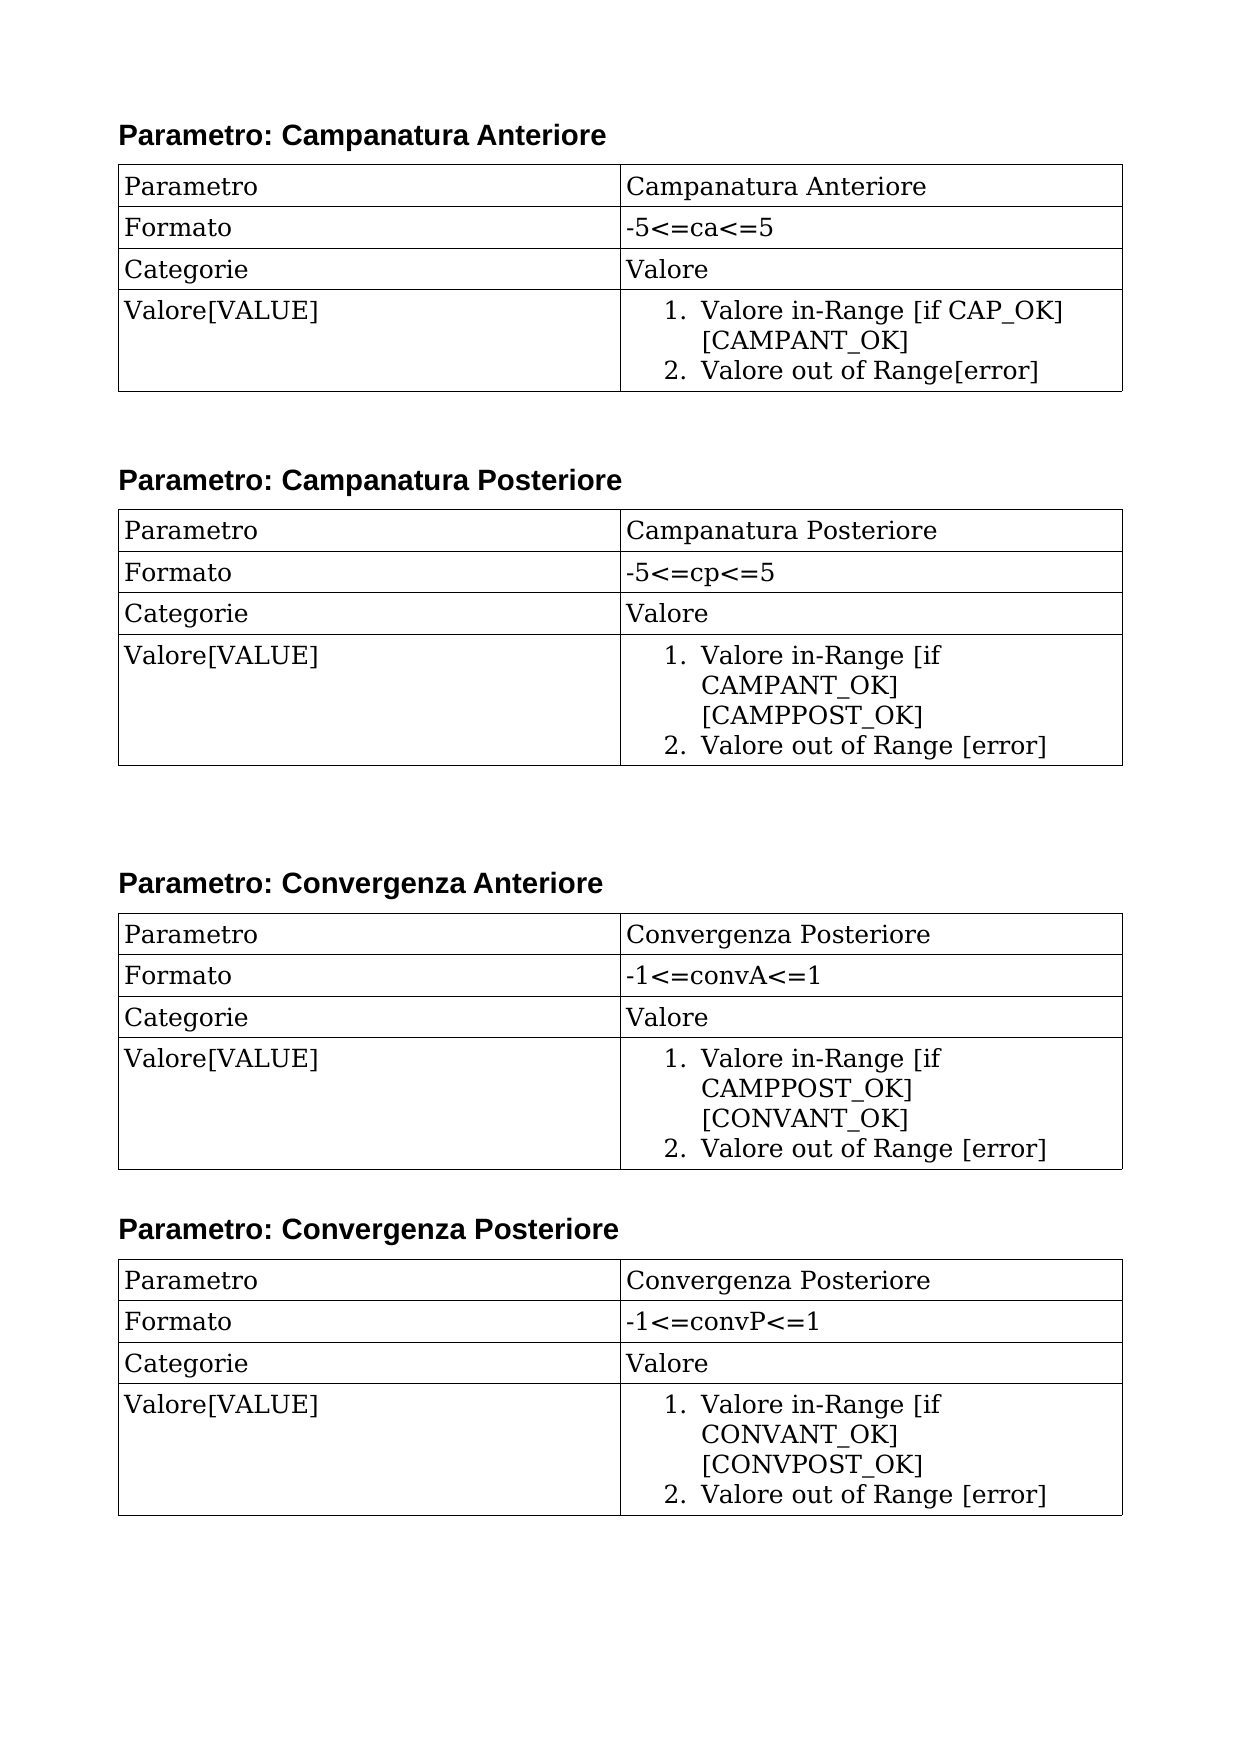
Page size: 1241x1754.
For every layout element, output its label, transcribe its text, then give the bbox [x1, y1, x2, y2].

table_cell -1<=convA<=1 [621, 955, 1122, 996]
table_cell Valore[VALUE] [119, 1038, 620, 1169]
table_cell Categorie [119, 1343, 620, 1383]
table_cell Valore[VALUE] [119, 1384, 620, 1515]
table_header Convergenza Posteriore [621, 1260, 1122, 1300]
table_cell Categorie [119, 593, 620, 634]
table_header Parametro [119, 165, 620, 206]
subtitle Parametro: Campanatura Posteriore [118, 463, 1122, 497]
table_cell Valore [621, 249, 1122, 289]
table_header Parametro [119, 1260, 620, 1300]
table_cell -1<=convP<=1 [621, 1301, 1122, 1342]
table_header Parametro [119, 914, 620, 954]
table_cell Valore [621, 593, 1122, 634]
table_cell Valore in-Range [if CONVANT_OK][CONVPOST_OK] Valore out of Range [error] [621, 1384, 1122, 1515]
table_header Parametro [119, 510, 620, 551]
table_cell Formato [119, 552, 620, 592]
table_cell Formato [119, 1301, 620, 1342]
table_cell Valore in-Range [if CAP_OK][CAMPANT_OK] Valore out of Range[error] [621, 290, 1122, 391]
table_cell Categorie [119, 249, 620, 289]
table_cell -5<=cp<=5 [621, 552, 1122, 592]
subtitle Parametro: Convergenza Posteriore [118, 1212, 1122, 1246]
table_cell Formato [119, 955, 620, 996]
subtitle Parametro: Convergenza Anteriore [118, 866, 1122, 900]
table_cell Categorie [119, 997, 620, 1037]
table_cell Valore [621, 1343, 1122, 1383]
table_cell Valore[VALUE] [119, 290, 620, 391]
table_cell Valore in-Range [if CAMPPOST_OK][CONVANT_OK] Valore out of Range [error] [621, 1038, 1122, 1169]
table_cell -5<=ca<=5 [621, 207, 1122, 247]
table_cell Valore in-Range [if CAMPANT_OK][CAMPPOST_OK] Valore out of Range [error] [621, 635, 1122, 765]
table_cell Formato [119, 207, 620, 247]
table_header Campanatura Posteriore [621, 510, 1122, 551]
subtitle Parametro: Campanatura Anteriore [118, 118, 1122, 152]
table_header Campanatura Anteriore [621, 165, 1122, 206]
table_header Convergenza Posteriore [621, 914, 1122, 954]
table_cell Valore[VALUE] [119, 635, 620, 765]
table_cell Valore [621, 997, 1122, 1037]
